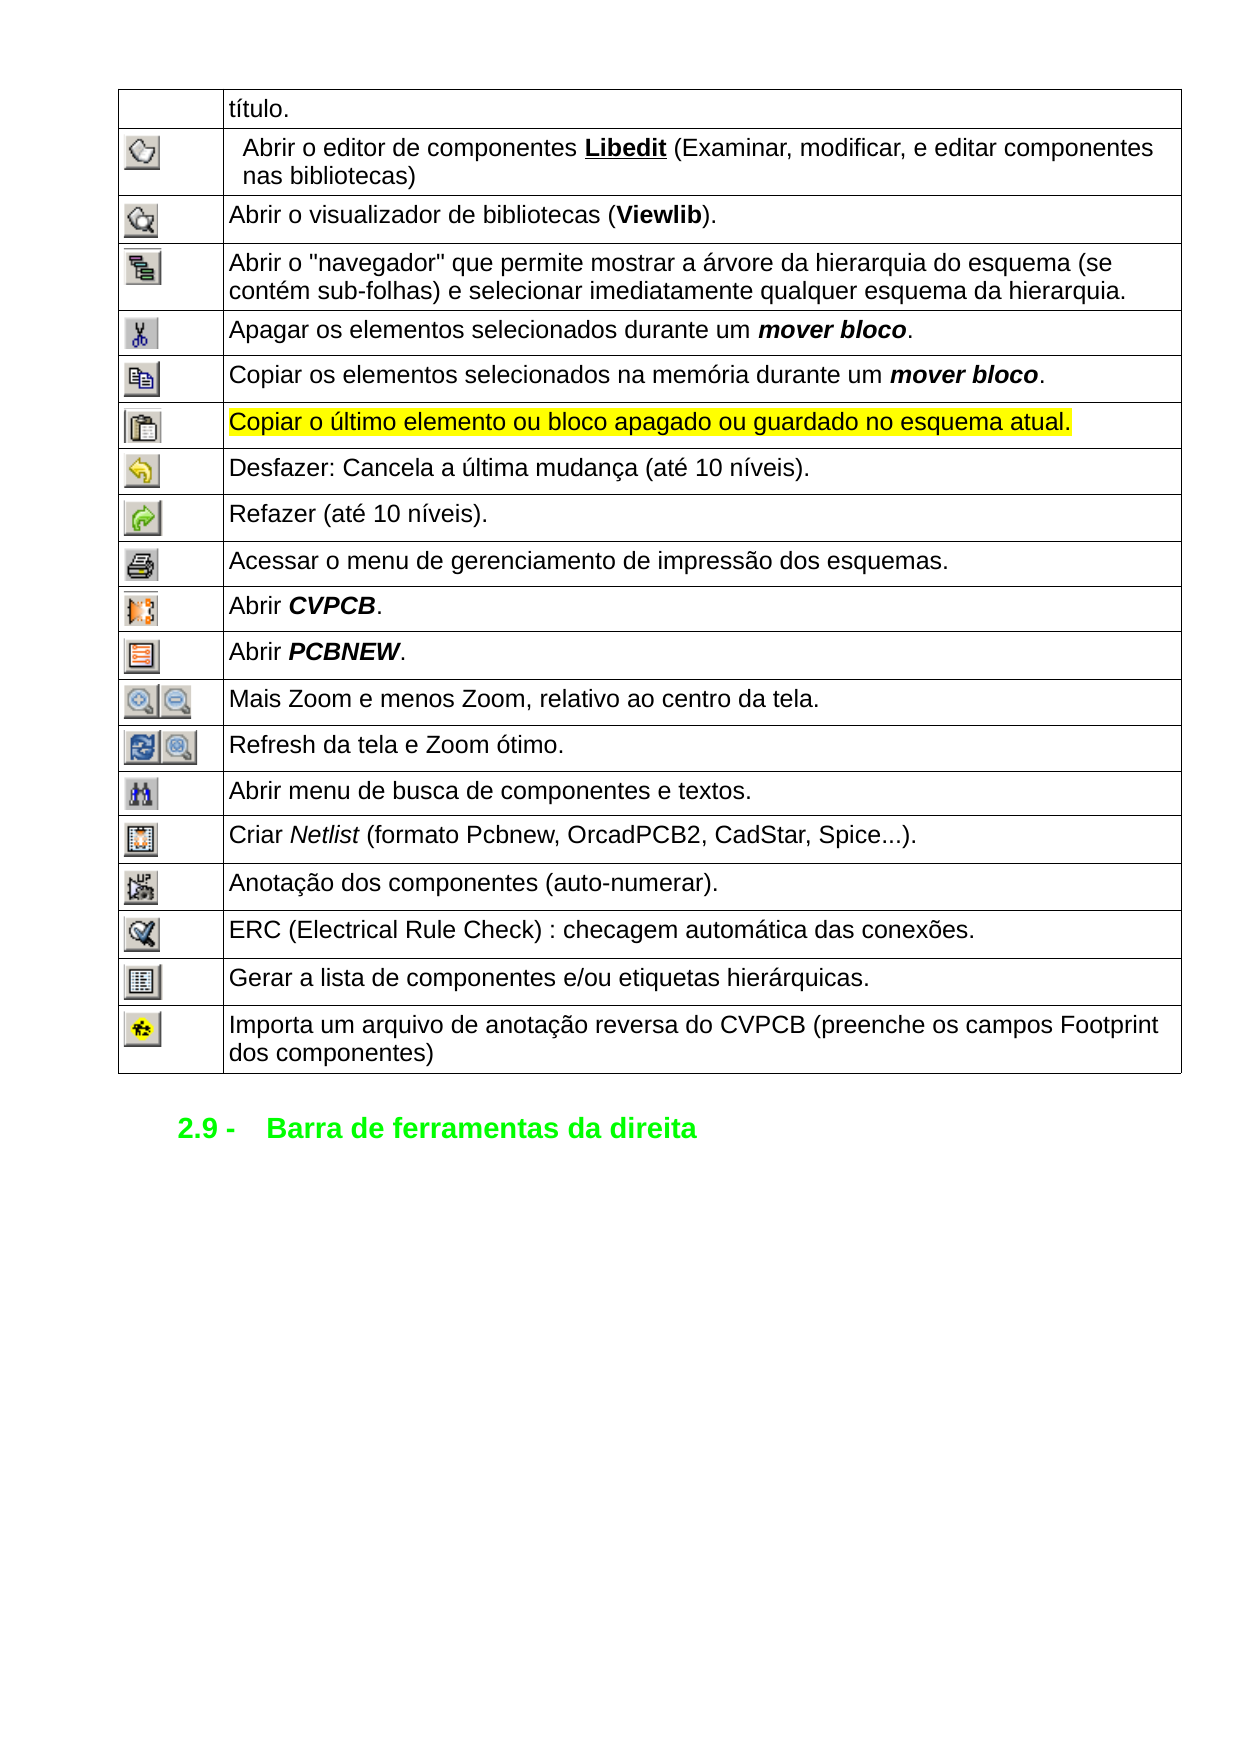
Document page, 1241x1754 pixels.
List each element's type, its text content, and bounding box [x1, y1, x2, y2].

table_cell Abrir menu de busca de componentes e textos. [224, 772, 1181, 815]
table_cell [119, 726, 223, 771]
table_cell [119, 129, 223, 195]
table_cell Abrir o "navegador" que permite mostrar a árvore da hierarquia do esquema (se contém sub-folhas) e selecionar imediatamente qualquer esquema da hierarquia. [224, 244, 1181, 310]
picture [123, 453, 160, 488]
picture [123, 915, 160, 952]
table_cell Abrir o editor de componentes Libedit (Examinar, modificar, e editar componentes nas bibliotecas) [224, 129, 1181, 195]
picture [123, 868, 158, 905]
table_cell Apagar os elementos selecionados durante um mover bloco. [224, 311, 1181, 355]
table_cell [119, 495, 223, 541]
picture [123, 637, 160, 674]
table_cell título. [224, 90, 1181, 128]
table_cell [119, 542, 223, 586]
picture [123, 820, 158, 857]
picture [123, 963, 163, 1000]
table_cell [119, 196, 223, 243]
table_cell Acessar o menu de gerenciamento de impressão dos esquemas. [224, 542, 1181, 586]
table_cell Desfazer: Cancela a última mudança (até 10 níveis). [224, 449, 1181, 494]
picture [123, 730, 198, 765]
picture [123, 133, 160, 170]
table_cell [119, 449, 223, 494]
table_cell Abrir CVPCB. [224, 587, 1181, 631]
table_cell Abrir PCBNEW. [224, 632, 1181, 679]
subtitle Barra de ferramentas da direita [177, 1112, 1181, 1145]
picture [123, 201, 158, 238]
table_cell [119, 403, 223, 448]
table_cell Abrir o visualizador de bibliotecas (Viewlib). [224, 196, 1181, 243]
table_cell Copiar o último elemento ou bloco apagado ou guardado no esquema atual. [224, 403, 1181, 448]
table_cell Gerar a lista de componentes e/ou etiquetas hierárquicas. [224, 959, 1181, 1005]
picture [123, 1011, 162, 1047]
table_cell Criar Netlist (formato Pcbnew, OrcadPCB2, CadStar, Spice...). [224, 816, 1181, 862]
table_cell Anotação dos componentes (auto-numerar). [224, 864, 1181, 910]
picture [123, 499, 163, 536]
picture [123, 360, 160, 397]
table_cell [119, 311, 223, 355]
table_cell Refresh da tela e Zoom ótimo. [224, 726, 1181, 771]
table_cell Importa um arquivo de anotação reversa do CVPCB (preenche os campos Footprint dos componentes) [224, 1006, 1181, 1072]
picture [123, 408, 162, 443]
table_cell [119, 816, 223, 862]
table_cell [119, 911, 223, 957]
table_cell [119, 587, 223, 631]
table_cell [119, 1006, 223, 1072]
table_cell [119, 356, 223, 402]
table_cell [119, 90, 223, 128]
table_cell [119, 244, 223, 310]
table_cell Refazer (até 10 níveis). [224, 495, 1181, 541]
table_cell [119, 772, 223, 815]
table_cell [119, 864, 223, 910]
picture [123, 684, 192, 719]
table_cell [119, 632, 223, 679]
picture [123, 248, 162, 285]
picture [123, 591, 158, 626]
table_cell [119, 680, 223, 725]
table_cell Mais Zoom e menos Zoom, relativo ao centro da tela. [224, 680, 1181, 725]
table_cell ERC (Electrical Rule Check) : checagem automática das conexões. [224, 911, 1181, 957]
table_cell [119, 959, 223, 1005]
table_cell Copiar os elementos selecionados na memória durante um mover bloco. [224, 356, 1181, 402]
